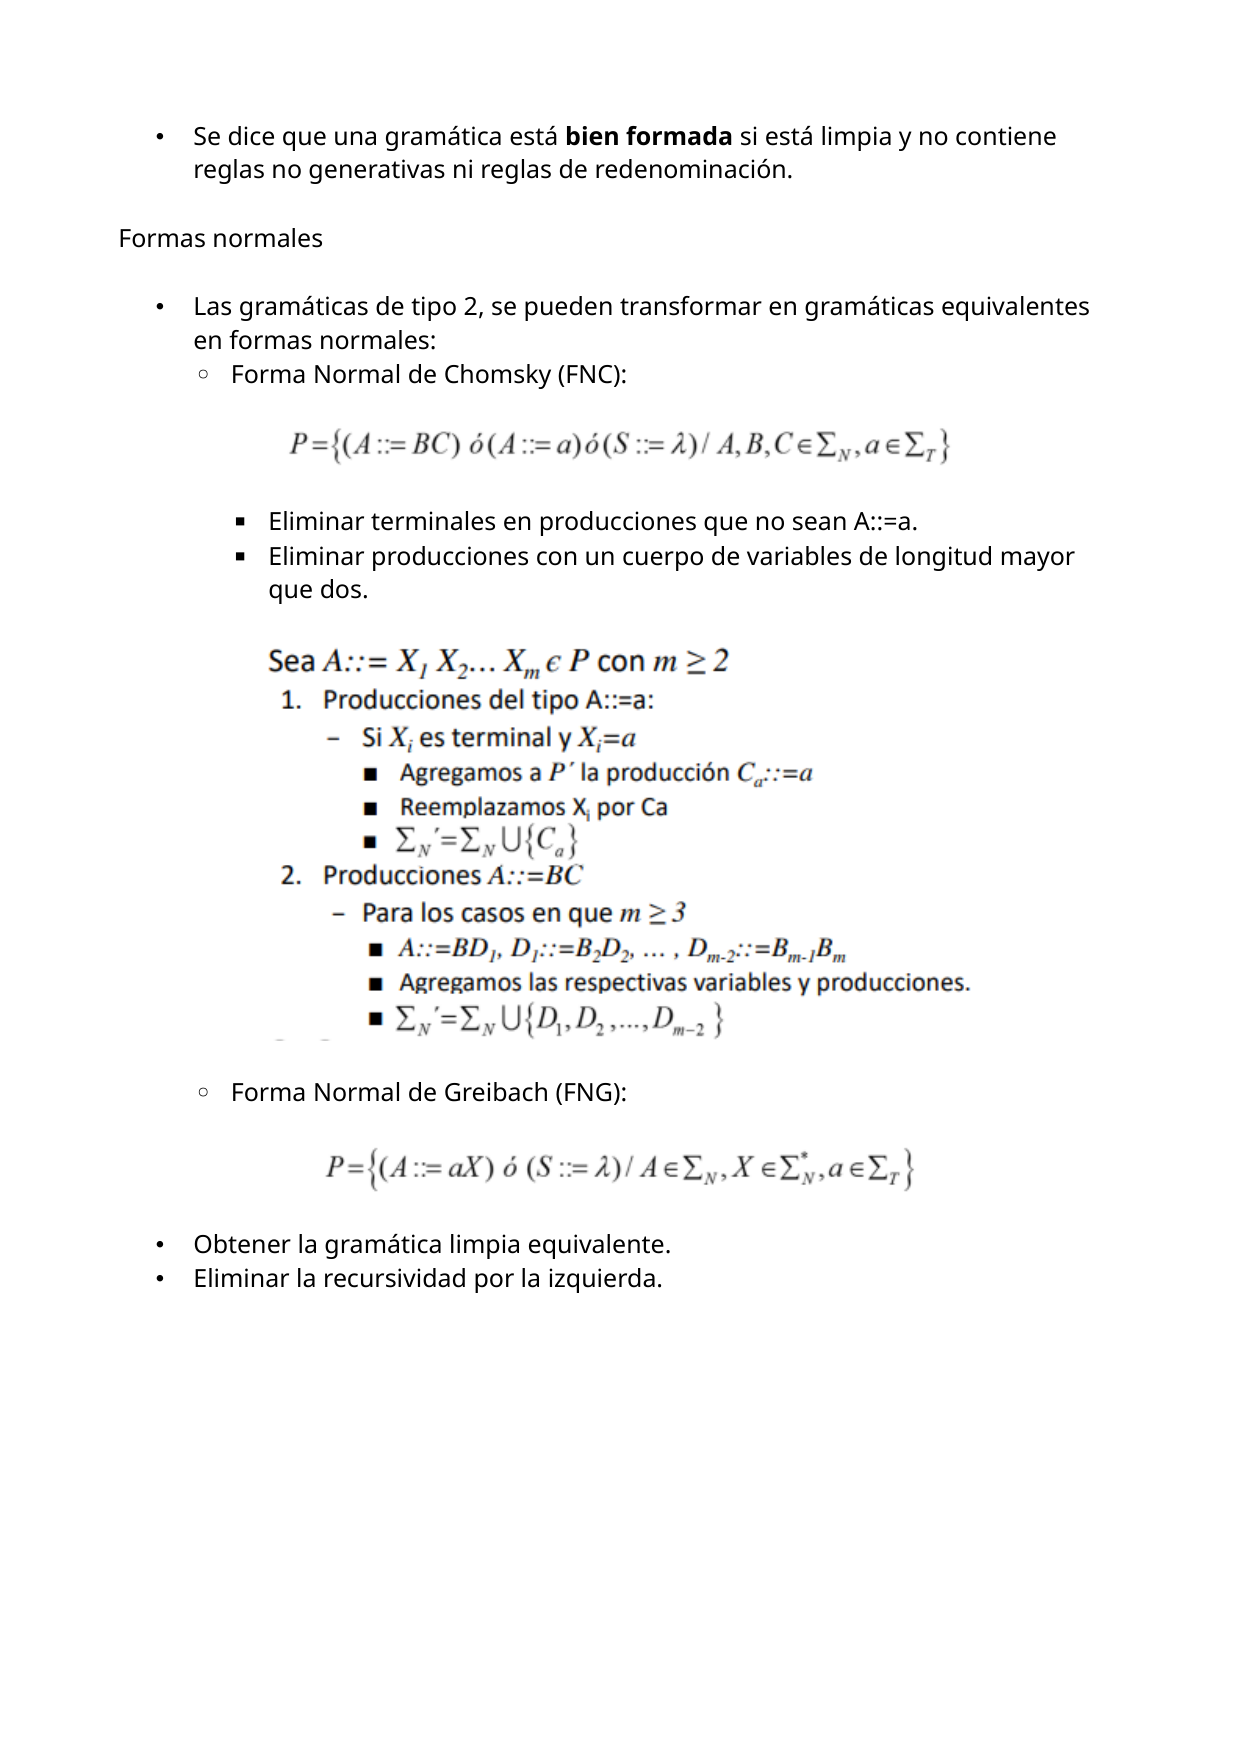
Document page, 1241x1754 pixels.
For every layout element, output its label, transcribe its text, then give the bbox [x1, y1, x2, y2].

list Forma Normal de Greibach (FNG): [193, 1074, 1122, 1108]
list Las gramáticas de tipo 2, se pueden transformar en gramáticas equivalentes en formas normales: [156, 288, 1122, 357]
list Obtener la gramática limpia equivalente. [156, 1227, 1122, 1261]
list Forma Normal de Chomsky (FNC): [193, 357, 1122, 391]
text Formas normales [118, 220, 1122, 254]
list Se dice que una gramática está bien formada si está limpia y no contiene reglas no generativas ni reglas de redenominación. [156, 118, 1122, 186]
list Eliminar producciones con un cuerpo de variables de longitud mayor que dos. [231, 538, 1122, 606]
list Eliminar la recursividad por la izquierda. [156, 1261, 1122, 1295]
picture [285, 424, 956, 470]
picture [323, 1142, 917, 1193]
picture [266, 640, 974, 1041]
list Eliminar terminales en producciones que no sean A::=a. [231, 504, 1122, 538]
